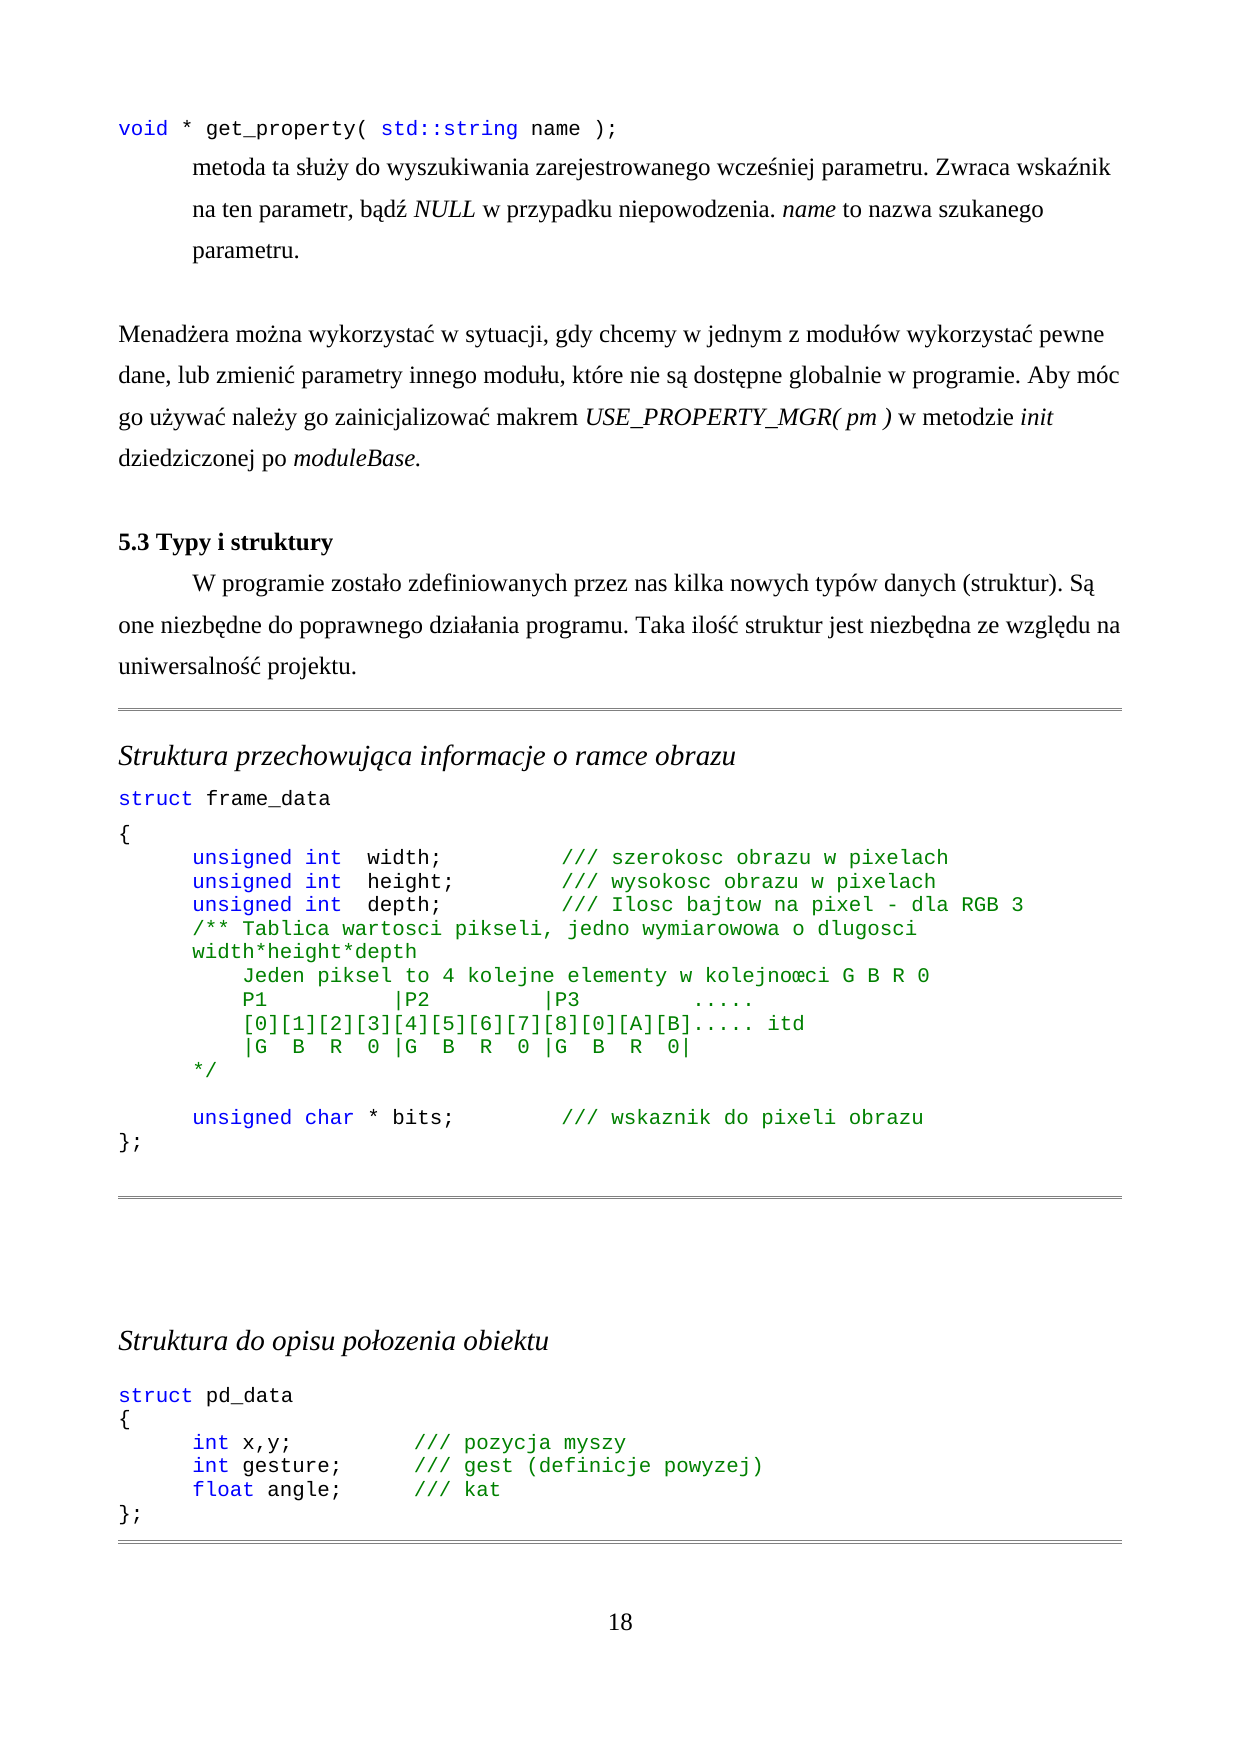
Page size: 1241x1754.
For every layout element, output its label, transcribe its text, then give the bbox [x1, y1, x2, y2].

text /** Tablica wartosci pikseli, jedno wymiarowowa o dlugosci width*height*depth [118, 918, 1122, 965]
text metoda ta służy do wyszukiwania zarejestrowanego wcześniej parametru. Zwraca wskaźnik na ten parametr, bądź NULL w przypadku niepowodzenia. name to nazwa szukanego parametru. [118, 153, 1122, 264]
text }; [118, 1503, 1122, 1526]
text struct pd_data [118, 1384, 1122, 1408]
text }; [118, 1131, 1122, 1154]
text unsigned int depth; /// Ilosc bajtow na pixel - dla RGB 3 [118, 894, 1122, 918]
text int x,y; /// pozycja myszy [118, 1432, 1122, 1456]
text Struktura do opisu połozenia obiektu [118, 1324, 1122, 1357]
text [0][1][2][3][4][5][6][7][8][0][A][B]..... itd [118, 1012, 1122, 1036]
text unsigned int width; /// szerokosc obrazu w pixelach [118, 847, 1122, 871]
text void * get_property( std::string name ); [118, 118, 1122, 142]
text Jeden piksel to 4 kolejne elementy w kolejnoœci G B R 0 [118, 965, 1122, 989]
text P1 |P2 |P3 ..... [118, 989, 1122, 1012]
text float angle; /// kat [118, 1479, 1122, 1503]
text W programie zostało zdefiniowanych przez nas kilka nowych typów danych (struktur). Są one niezbędne do poprawnego działania programu. Taka ilość struktur jest niezbędna ze względu na uniwersalność projektu. [118, 569, 1122, 680]
text int gesture; /// gest (definicje powyzej) [118, 1456, 1122, 1479]
text */ [118, 1060, 1122, 1083]
text Struktura przechowująca informacje o ramce obrazu [118, 739, 1122, 772]
text struct frame_data [118, 788, 1122, 812]
text { [118, 1408, 1122, 1432]
text Menadżera można wykorzystać w sytuacji, gdy chcemy w jednym z modułów wykorzystać pewne dane, lub zmienić parametry innego modułu, które nie są dostępne globalnie w programie. Aby móc go używać należy go zainicjalizować makrem USE_PROPERTY_MGR( pm ) w metodzie init dziedziczonej po moduleBase. [118, 320, 1122, 472]
text unsigned char * bits; /// wskaznik do pixeli obrazu [118, 1107, 1122, 1131]
text 5.3 Typy i struktury [118, 528, 1122, 555]
text unsigned int height; /// wysokosc obrazu w pixelach [118, 871, 1122, 894]
text { [118, 823, 1122, 847]
text |G B R 0 |G B R 0 |G B R 0| [118, 1036, 1122, 1060]
